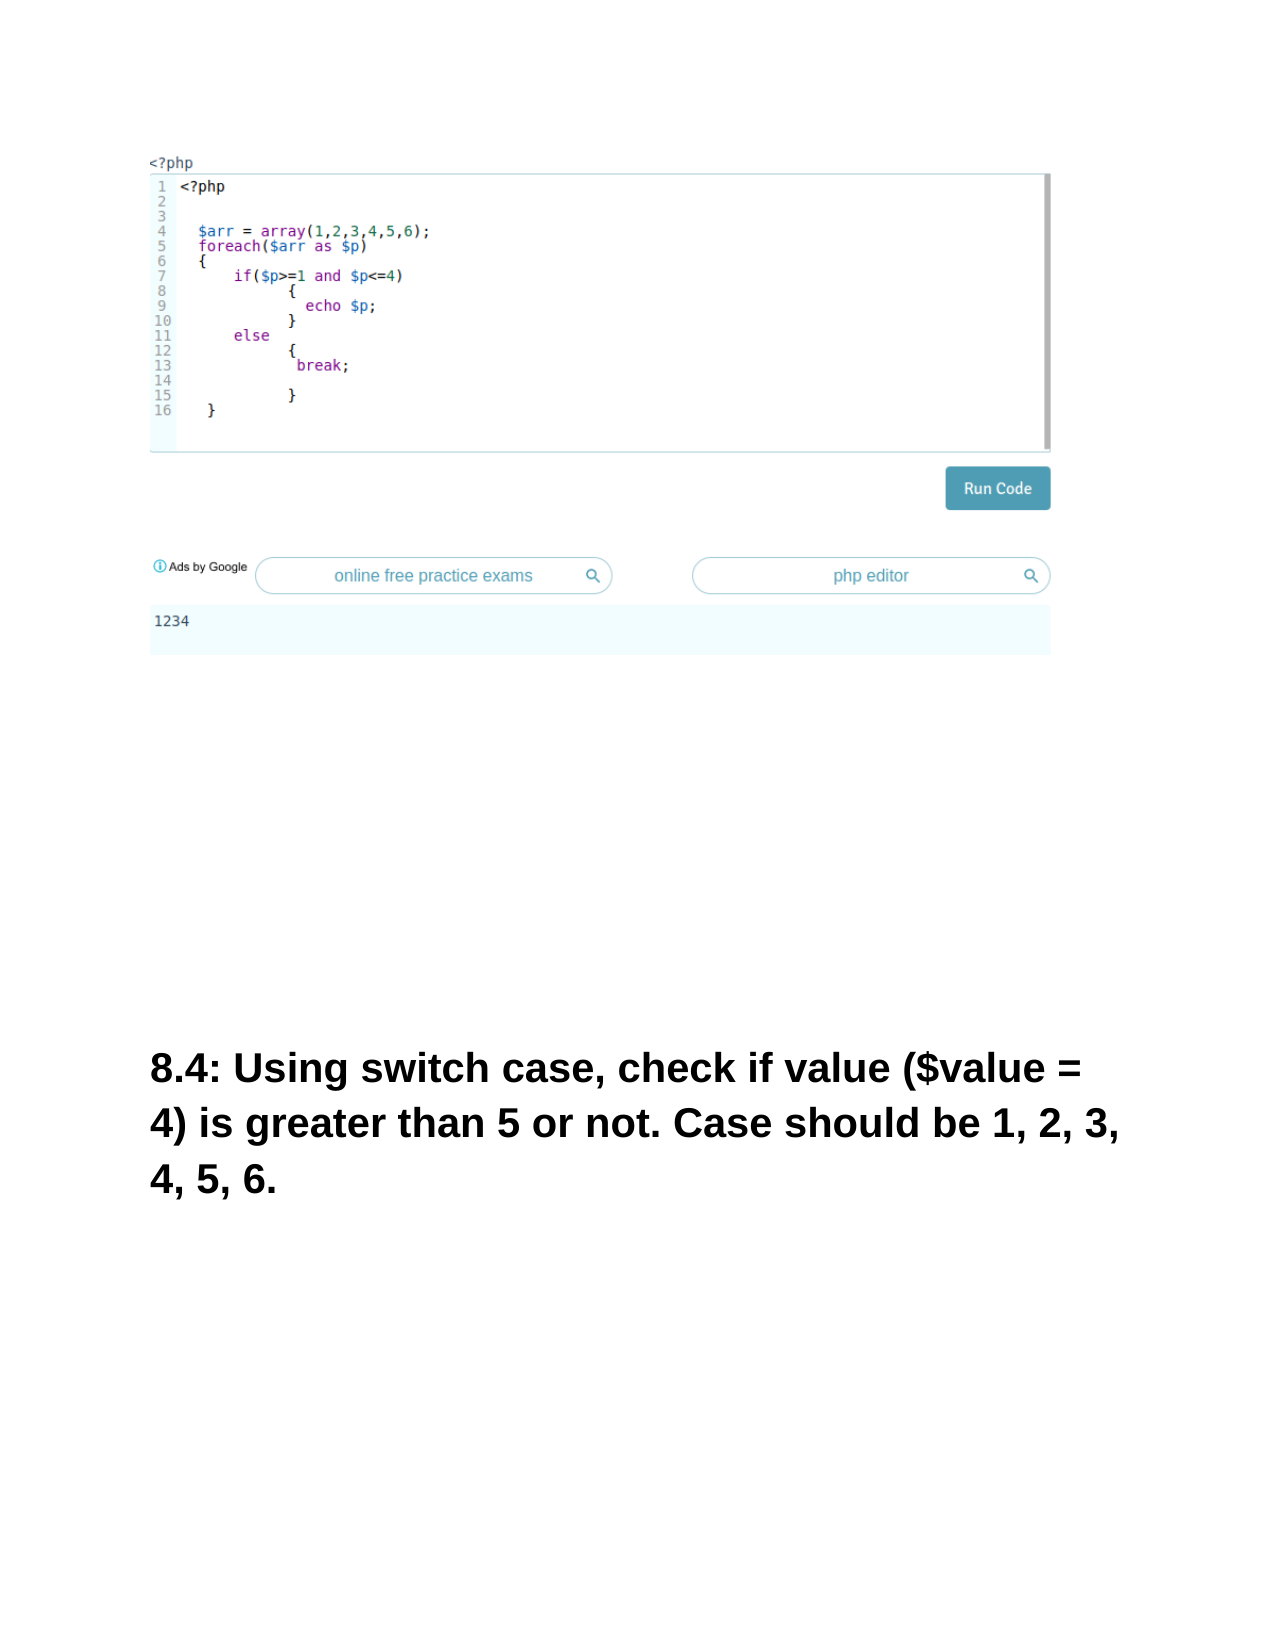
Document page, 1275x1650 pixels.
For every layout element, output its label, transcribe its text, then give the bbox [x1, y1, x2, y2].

text 8.4: Using switch case, check if value ($value = 4) is greater than 5 or not. Case should be 1, 2, 3, 4, 5, 6. [150, 1044, 1125, 1202]
picture [150, 150, 1125, 655]
